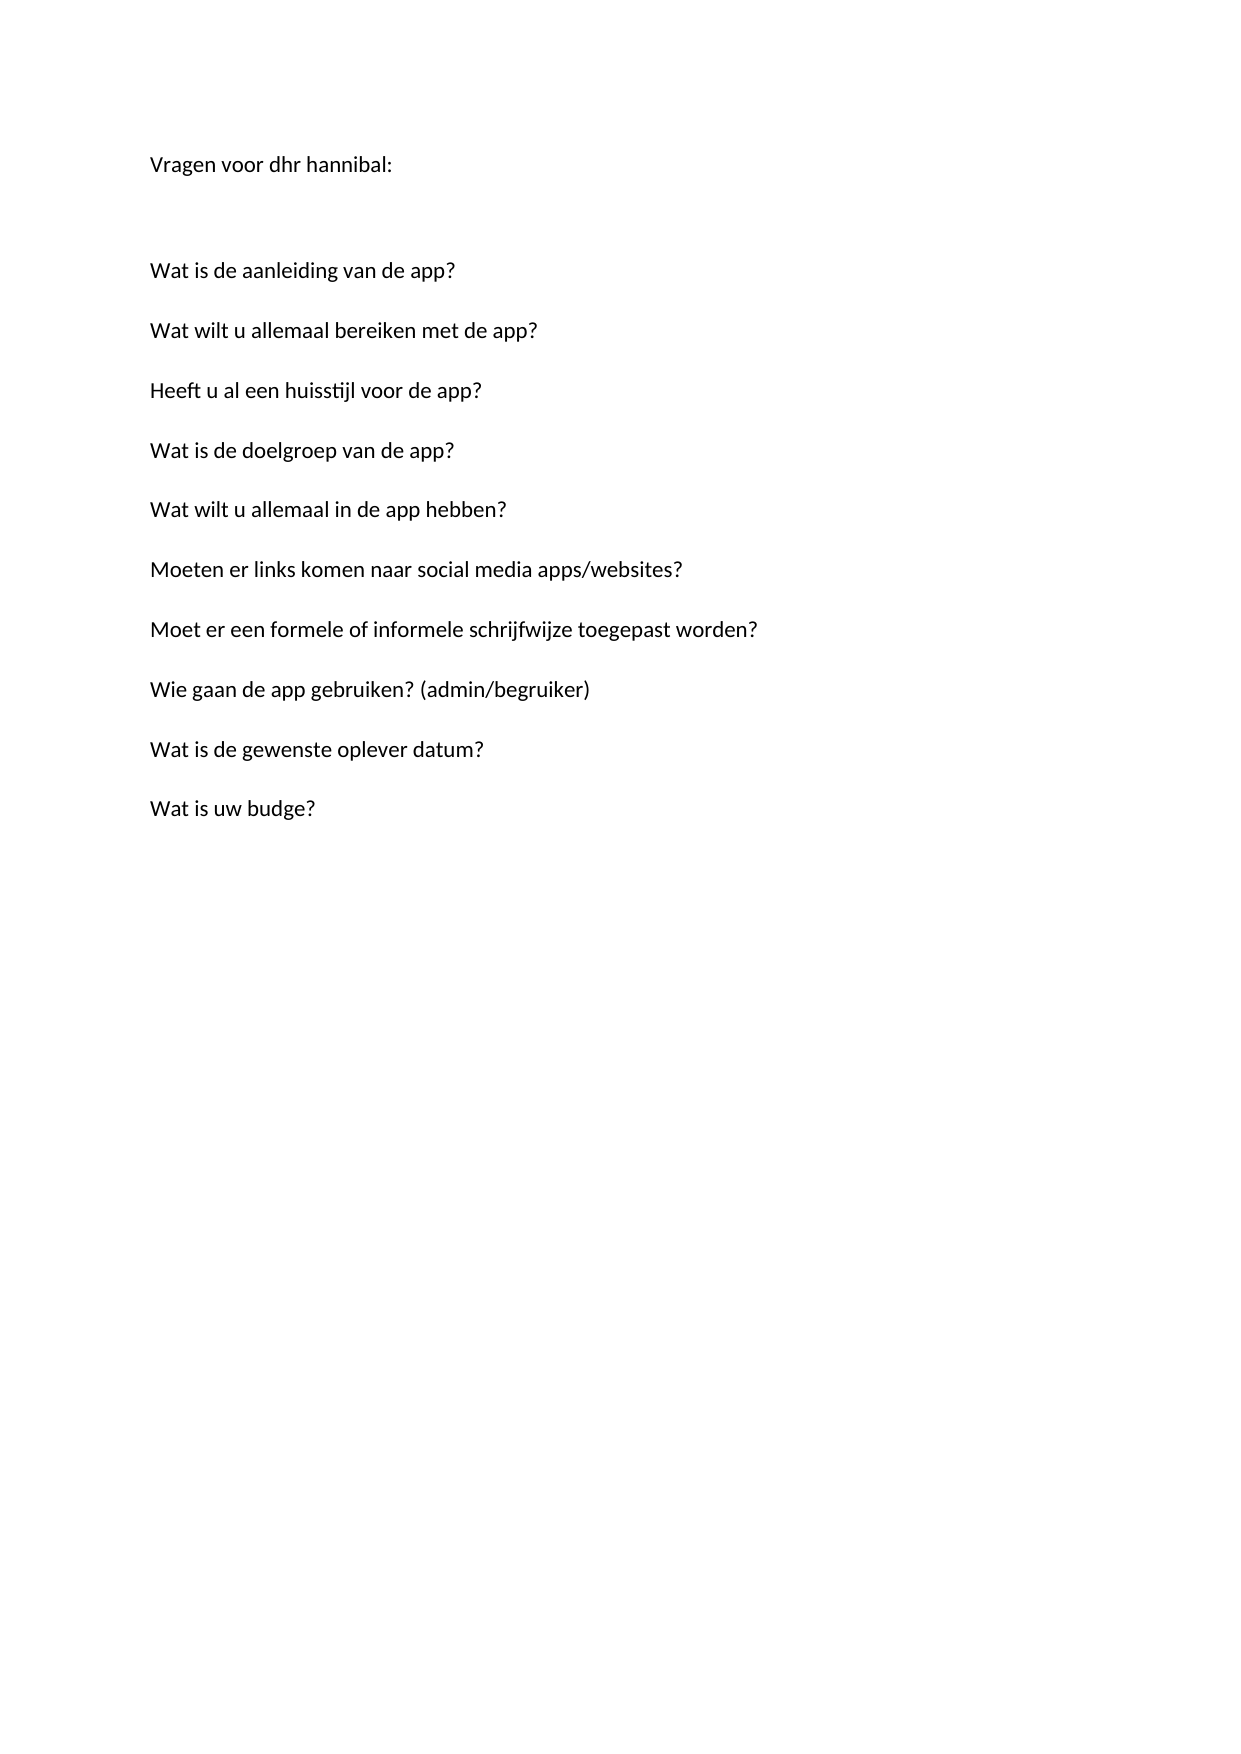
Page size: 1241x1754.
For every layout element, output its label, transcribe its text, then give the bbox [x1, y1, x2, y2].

text Vragen voor dhr hannibal: [150, 150, 1090, 208]
text Wat is de aanleiding van de app? Wat wilt u allemaal bereiken met de app? Heeft u al een huisstijl voor de app? Wat is de doelgroep van de app? Wat wilt u allemaal in de app hebben? Moeten er links komen naar social media apps/websites? Moet er een formele of informele schrijfwijze toegepast worden? Wie gaan de app gebruiken? (admin/begruiker) Wat is de gewenste oplever datum? Wat is uw budge? [150, 226, 1090, 822]
